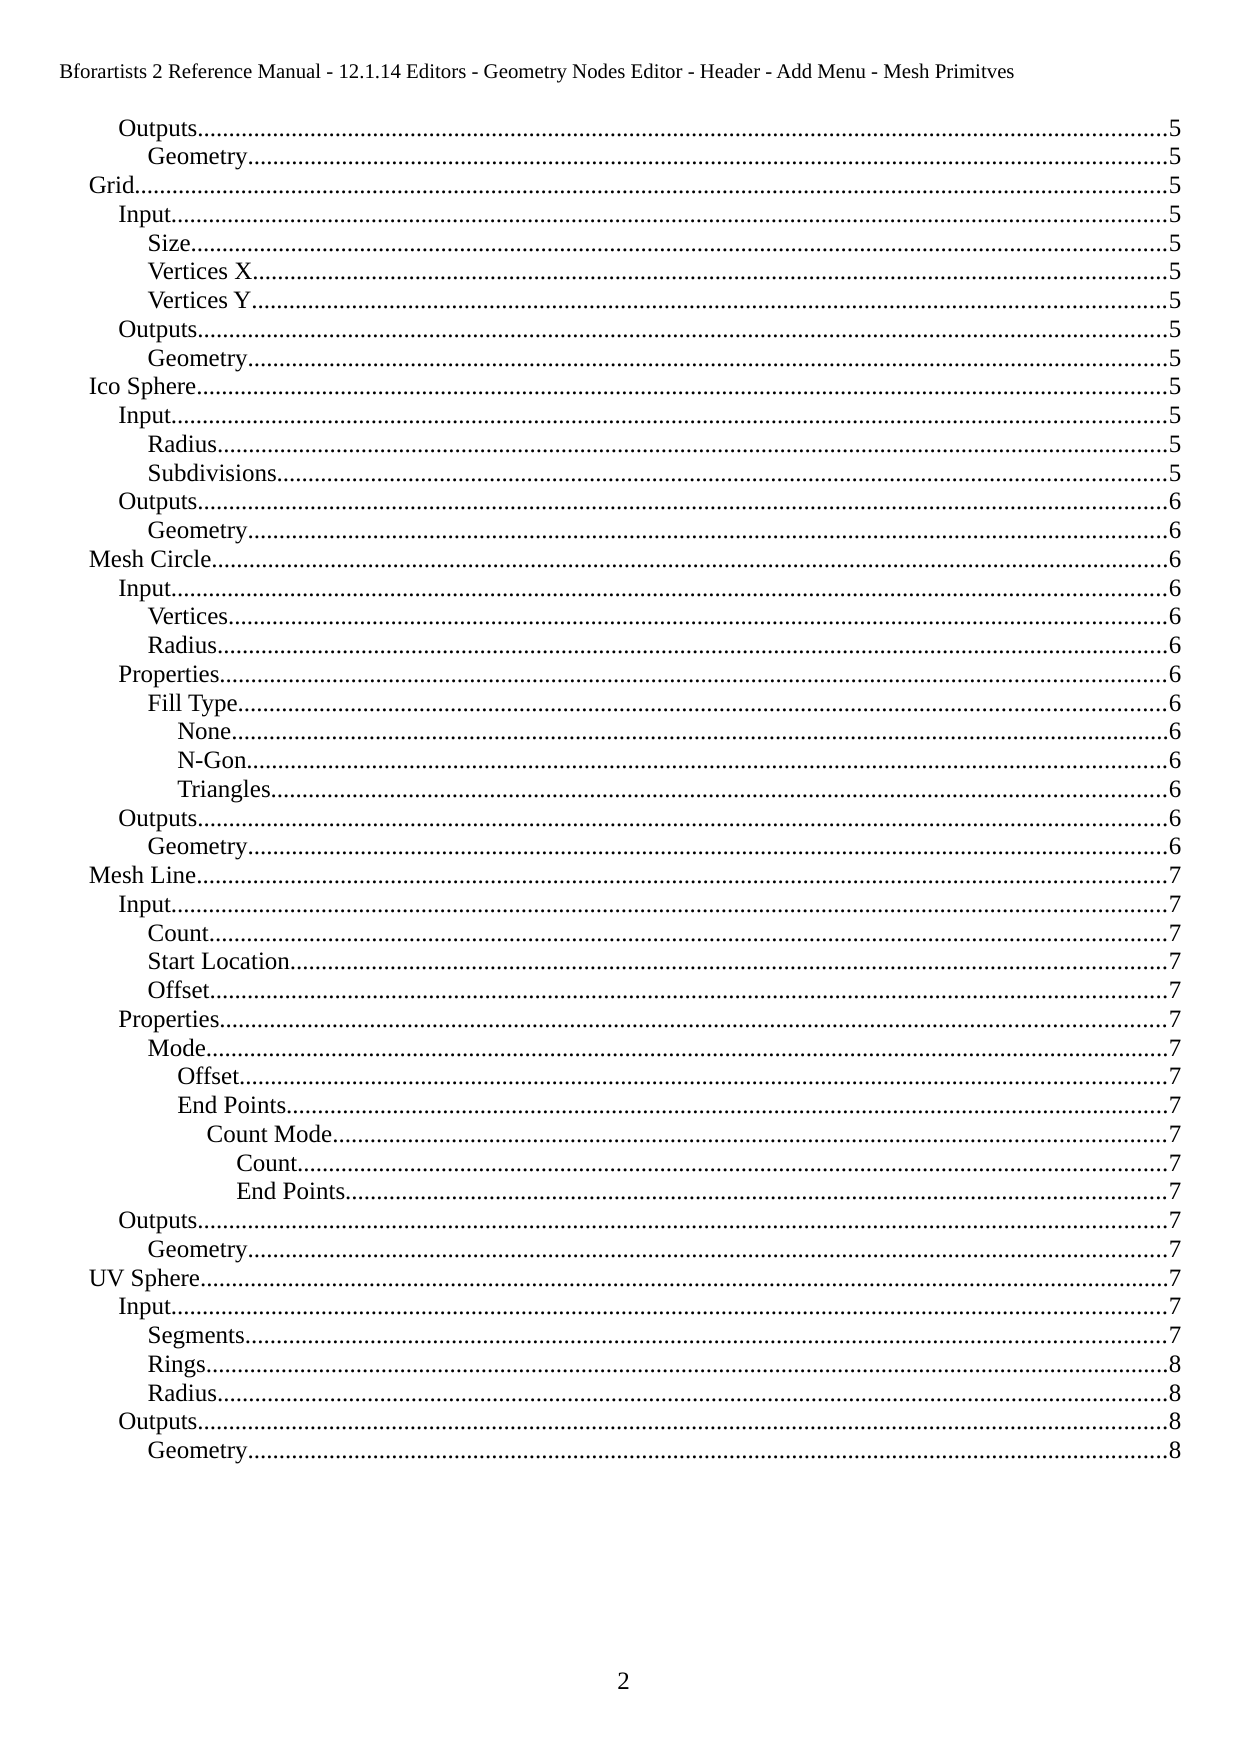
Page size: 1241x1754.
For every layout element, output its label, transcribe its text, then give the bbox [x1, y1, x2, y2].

text Geometry 5 [147, 141, 1181, 170]
text Input 5 [118, 199, 1181, 228]
text Ico Sphere 5 [88, 371, 1181, 400]
text Vertices Y 5 [147, 285, 1181, 314]
text Properties 7 [118, 1004, 1181, 1033]
text Count 7 [147, 918, 1181, 946]
text Input 6 [118, 573, 1181, 601]
text Radius 8 [147, 1378, 1181, 1406]
text End Points 7 [236, 1176, 1181, 1205]
text Input 7 [118, 1291, 1181, 1320]
text Outputs 5 [118, 113, 1181, 141]
text Properties 6 [118, 659, 1181, 688]
text Size 5 [147, 228, 1181, 256]
text Start Location 7 [147, 946, 1181, 975]
text Count 7 [236, 1148, 1181, 1176]
text Radius 6 [147, 630, 1181, 659]
text Mode 7 [147, 1033, 1181, 1061]
text Vertices X 5 [147, 256, 1181, 285]
text Mesh Circle 6 [88, 544, 1181, 573]
text Rings 8 [147, 1349, 1181, 1378]
text Subdivisions 5 [147, 458, 1181, 486]
text Geometry 8 [147, 1435, 1181, 1464]
text Grid 5 [88, 170, 1181, 199]
text Fill Type 6 [147, 688, 1181, 716]
text Offset 7 [147, 975, 1181, 1004]
text Count Mode 7 [206, 1119, 1181, 1148]
text Input 7 [118, 889, 1181, 918]
text Outputs 8 [118, 1406, 1181, 1435]
text Outputs 6 [118, 486, 1181, 515]
text Geometry 7 [147, 1234, 1181, 1263]
text N-Gon 6 [177, 745, 1181, 774]
text Outputs 7 [118, 1205, 1181, 1234]
text UV Sphere 7 [88, 1263, 1181, 1291]
text Geometry 6 [147, 515, 1181, 544]
text Radius 5 [147, 429, 1181, 458]
text Geometry 5 [147, 343, 1181, 371]
text Vertices 6 [147, 601, 1181, 630]
text Mesh Line 7 [88, 860, 1181, 889]
text End Points 7 [177, 1090, 1181, 1119]
text Outputs 5 [118, 314, 1181, 343]
text Triangles 6 [177, 774, 1181, 803]
text Geometry 6 [147, 831, 1181, 860]
text Offset 7 [177, 1061, 1181, 1090]
text Input 5 [118, 400, 1181, 429]
text Outputs 6 [118, 803, 1181, 831]
text Segments 7 [147, 1320, 1181, 1349]
text None 6 [177, 716, 1181, 745]
